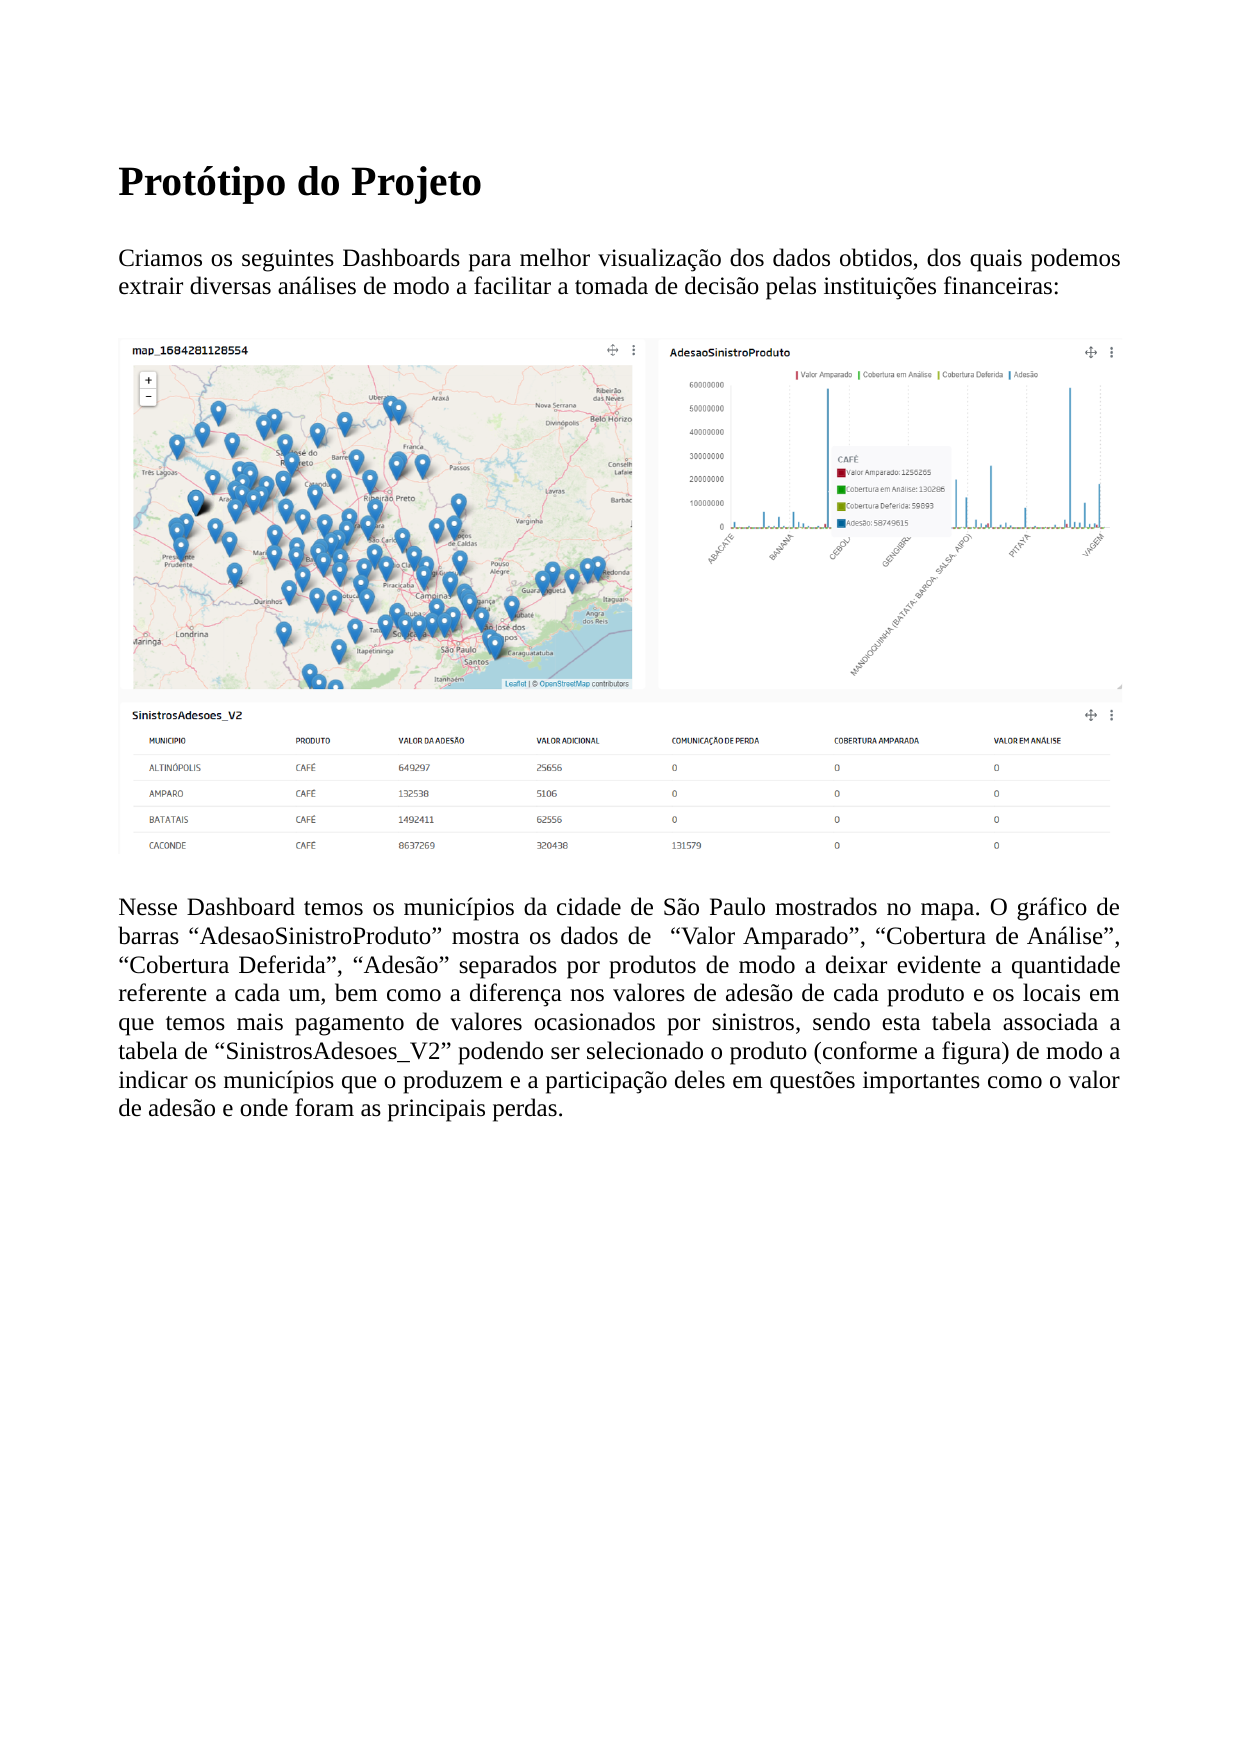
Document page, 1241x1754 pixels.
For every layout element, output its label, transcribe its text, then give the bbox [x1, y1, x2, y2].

picture [118, 338, 1123, 854]
text Nesse Dashboard temos os municípios da cidade de São Paulo mostrados no mapa. O gráfico de barras “AdesaoSinistroProduto” mostra os dados de “Valor Amparado”, “Cobertura de Análise”, “Cobertura Deferida”, “Adesão” separados por produtos de modo a deixar evidente a quantidade referente a cada um, bem como a diferença nos valores de adesão de cada produto e os locais em que temos mais pagamento de valores ocasionados por sinistros, sendo esta tabela associada a tabela de “SinistrosAdesoes_V2” podendo ser selecionado o produto (conforme a figura) de modo a indicar os municípios que o produzem e a participação deles em questões importantes como o valor de adesão e onde foram as principais perdas. [118, 892, 1122, 1122]
text Criamos os seguintes Dashboards para melhor visualização dos dados obtidos, dos quais podemos extrair diversas análises de modo a facilitar a tomada de decisão pelas instituições financeiras: [118, 243, 1122, 300]
text Protótipo do Projeto [118, 156, 1122, 204]
